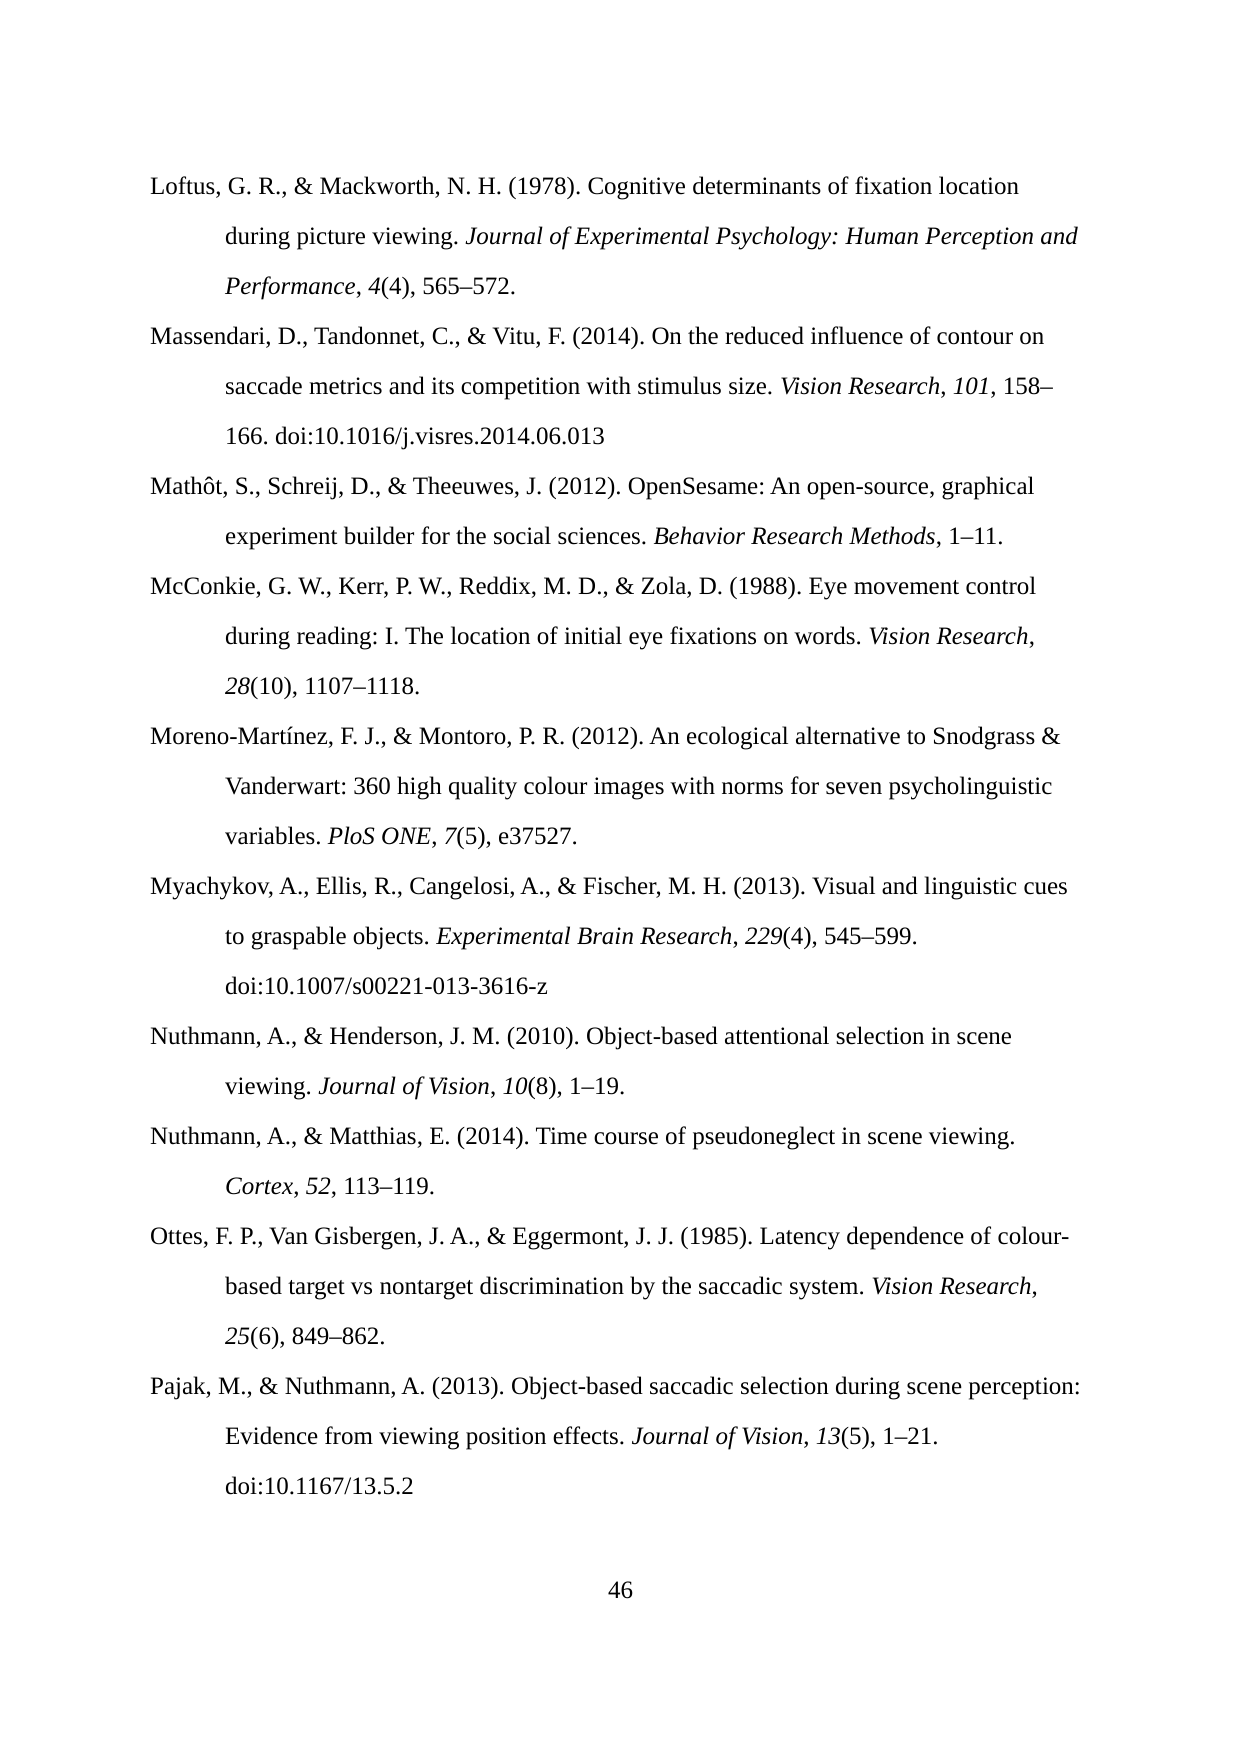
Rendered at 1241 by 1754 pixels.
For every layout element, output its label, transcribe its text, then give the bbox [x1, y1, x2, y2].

text Myachykov, A., Ellis, R., Cangelosi, A., & Fischer, M. H. (2013). Visual and linguistic cues to graspable objects. Experimental Brain Research, 229(4), 545–599. doi:10.1007/s00221-013-3616-z [150, 850, 1091, 1000]
text Loftus, G. R., & Mackworth, N. H. (1978). Cognitive determinants of fixation location during picture viewing. Journal of Experimental Psychology: Human Perception and Performance, 4(4), 565–572. [150, 150, 1091, 300]
text Massendari, D., Tandonnet, C., & Vitu, F. (2014). On the reduced influence of contour on saccade metrics and its competition with stimulus size. Vision Research, 101, 158–166. doi:10.1016/j.visres.2014.06.013 [150, 300, 1091, 450]
text Nuthmann, A., & Henderson, J. M. (2010). Object-based attentional selection in scene viewing. Journal of Vision, 10(8), 1–19. [150, 1000, 1091, 1100]
text McConkie, G. W., Kerr, P. W., Reddix, M. D., & Zola, D. (1988). Eye movement control during reading: I. The location of initial eye fixations on words. Vision Research, 28(10), 1107–1118. [150, 550, 1091, 700]
text Nuthmann, A., & Matthias, E. (2014). Time course of pseudoneglect in scene viewing. Cortex, 52, 113–119. [150, 1100, 1091, 1200]
text Mathôt, S., Schreij, D., & Theeuwes, J. (2012). OpenSesame: An open-source, graphical experiment builder for the social sciences. Behavior Research Methods, 1–11. [150, 450, 1091, 550]
text Pajak, M., & Nuthmann, A. (2013). Object-based saccadic selection during scene perception: Evidence from viewing position effects. Journal of Vision, 13(5), 1–21. doi:10.1167/13.5.2 [150, 1350, 1091, 1500]
text Moreno-Martínez, F. J., & Montoro, P. R. (2012). An ecological alternative to Snodgrass & Vanderwart: 360 high quality colour images with norms for seven psycholinguistic variables. PloS ONE, 7(5), e37527. [150, 700, 1091, 850]
text Ottes, F. P., Van Gisbergen, J. A., & Eggermont, J. J. (1985). Latency dependence of colour-based target vs nontarget discrimination by the saccadic system. Vision Research, 25(6), 849–862. [150, 1200, 1091, 1350]
